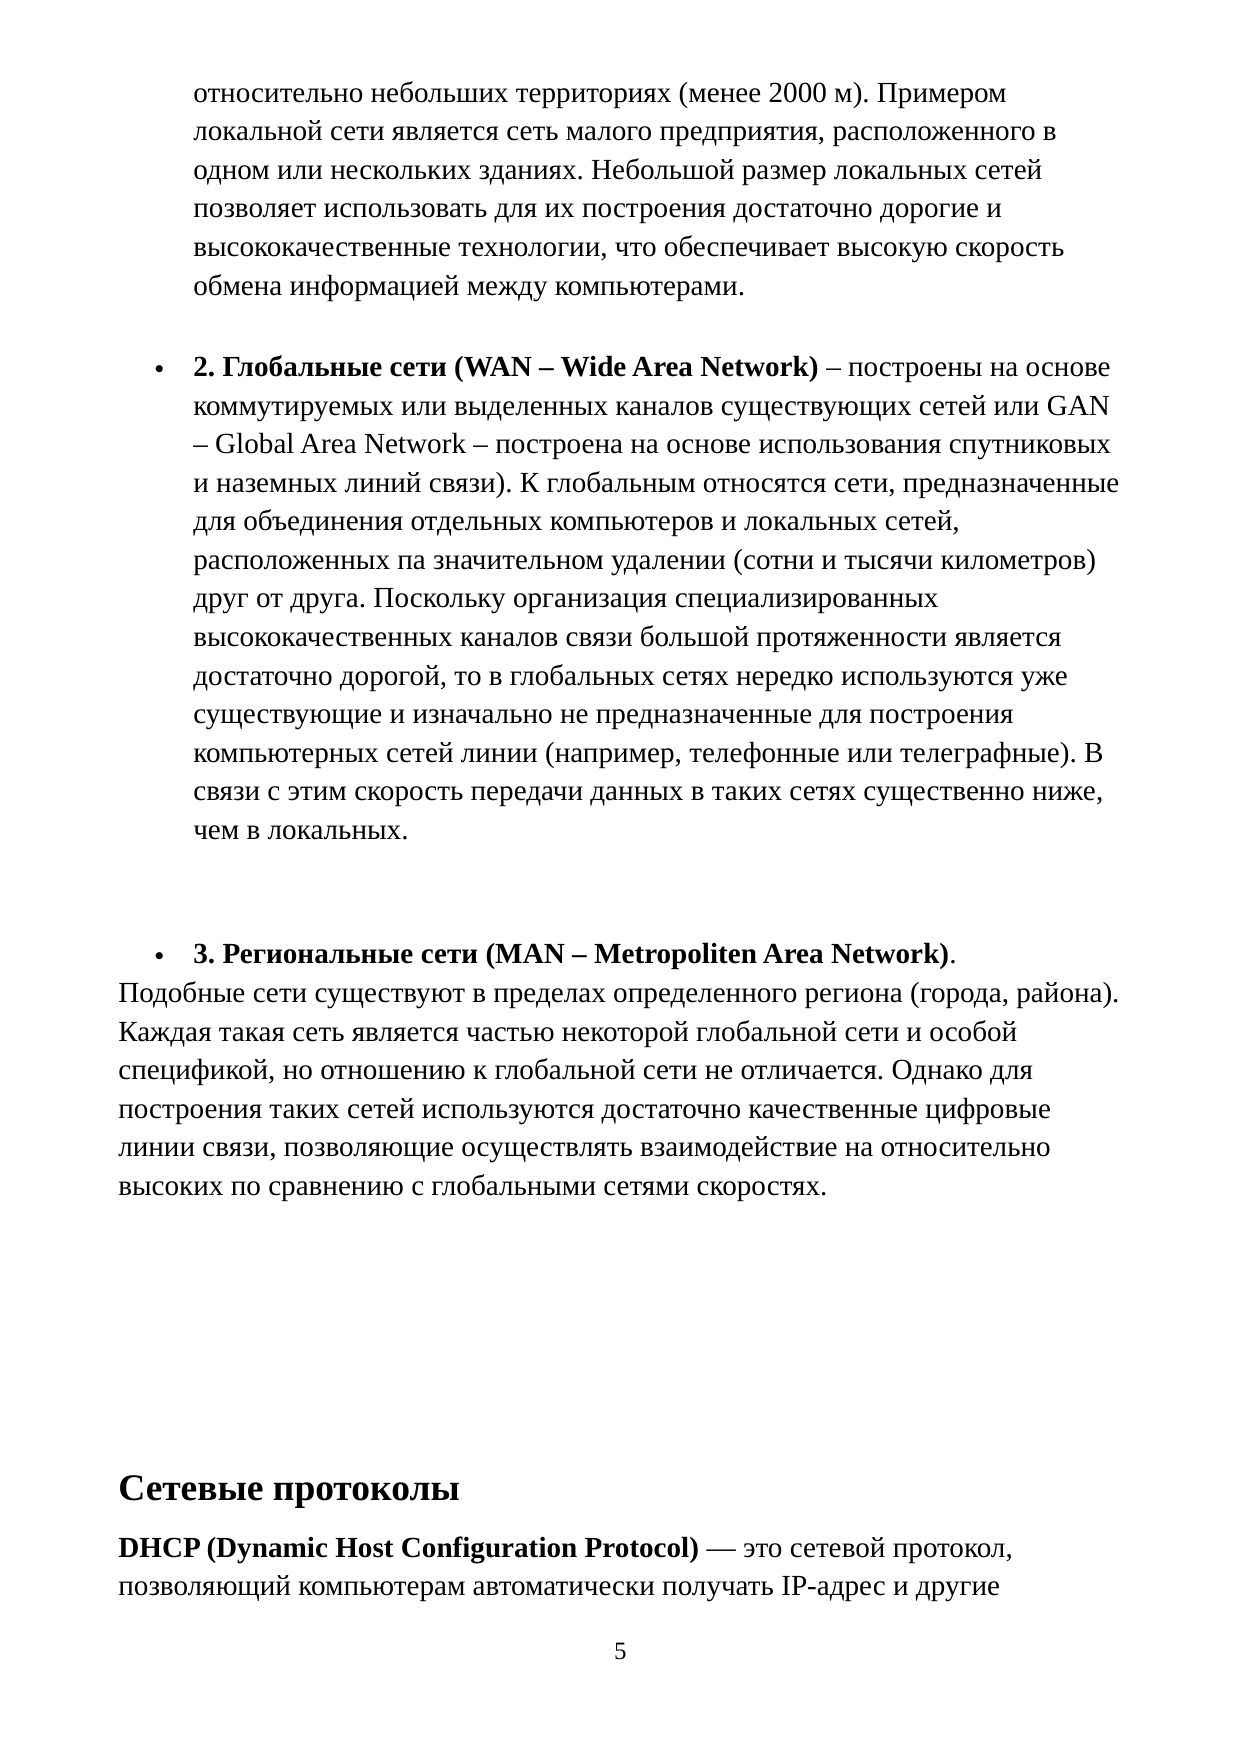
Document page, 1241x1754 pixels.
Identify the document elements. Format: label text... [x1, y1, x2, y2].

text Сетевые протоколы [118, 1465, 1122, 1508]
list относительно небольших территориях (менее 2000 м). Примером локальной сети является сеть малого предприятия, расположенного в одном или нескольких зданиях. Небольшой размер локальных сетей позволяет использовать для их построения достаточно дорогие и высококачественные технологии, что обеспечивает высокую скорость обмена информацией между компьютерами. [156, 75, 1122, 301]
text DHCP (Dynamic Host Configuration Protocol) — это сетевой протокол, позволяющий компьютерам автоматически получать IP-адрес и другие [118, 1530, 1122, 1602]
list 3. Региональные сети (MAN – Metropoliten Area Network). [156, 937, 1122, 970]
text Подобные сети существуют в пределах определенного региона (города, района). Каждая такая сеть является частью некоторой глобальной сети и особой спецификой, но отношению к глобальной сети не отличается. Однако для построения таких сетей используются достаточно качественные цифровые линии связи, позволяющие осуществлять взаимодействие на относительно высоких по сравнению с глобальными сетями скоростях. [118, 975, 1122, 1201]
list 2. Глобальные сети (WAN – Wide Area Network) – построены на основе коммутируемых или выделенных каналов существующих сетей или GAN – Global Area Network – построена на основе использования спутниковых и наземных линий связи). К глобальным относятся сети, предназначенные для объединения отдельных компьютеров и локальных сетей, расположенных па значительном удалении (сотни и тысячи километров) друг от друга. Поскольку организация специализированных высококачественных каналов связи большой протяженности является достаточно дорогой, то в глобальных сетях нередко используются уже существующие и изначально не предназначенные для построения компьютерных сетей линии (например, телефонные или телеграфные). В связи с этим скорость передачи данных в таких сетях существенно ниже, чем в локальных. [156, 349, 1122, 845]
